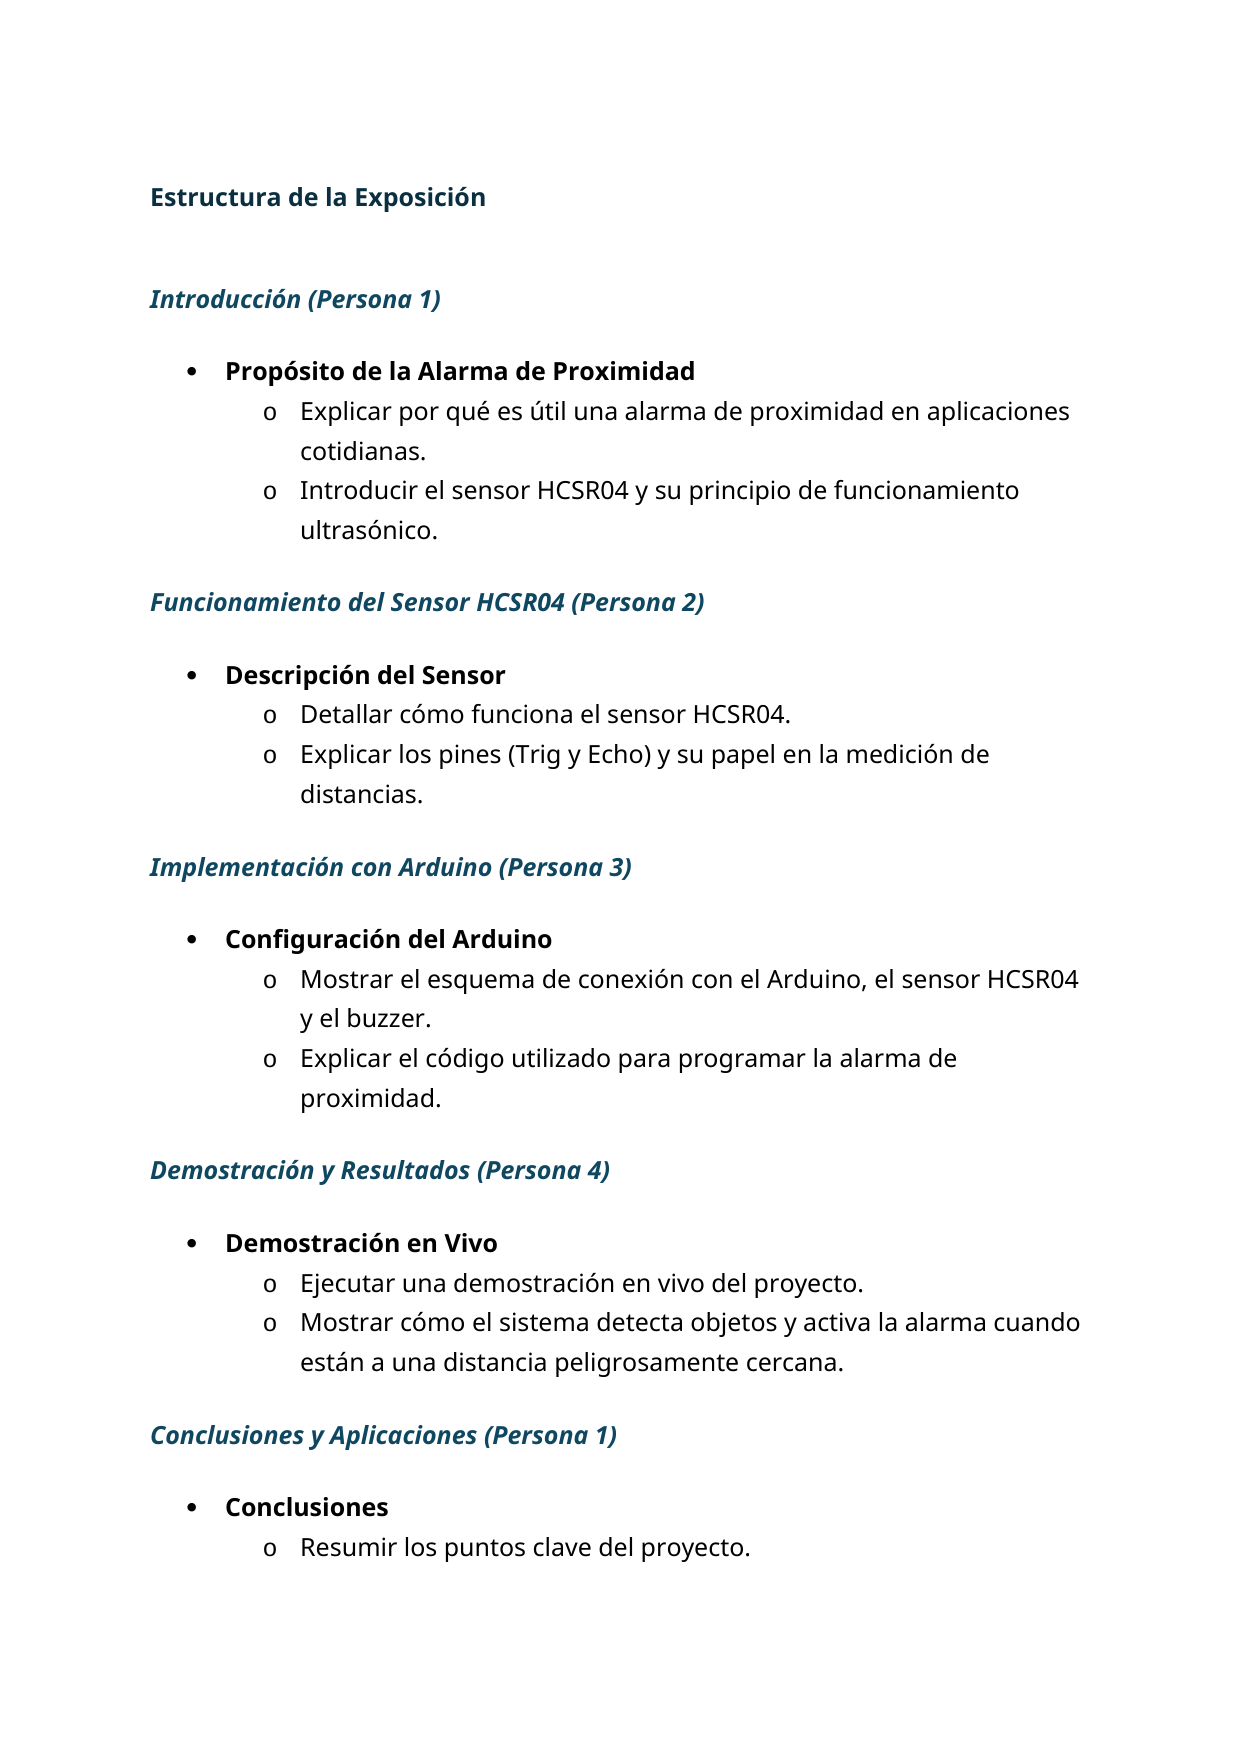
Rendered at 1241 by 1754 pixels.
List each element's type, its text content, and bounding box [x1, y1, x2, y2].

list Conclusiones [187, 1490, 1090, 1524]
list Explicar por qué es útil una alarma de proximidad en aplicaciones cotidianas. [262, 393, 1090, 467]
subtitle Introducción (Persona 1) [150, 281, 1090, 315]
list Explicar los pines (Trig y Echo) y su papel en la medición de distancias. [262, 737, 1090, 811]
subtitle Funcionamiento del Sensor HCSR04 (Persona 2) [150, 585, 1090, 619]
list Explicar el código utilizado para programar la alarma de proximidad. [262, 1041, 1090, 1114]
list Introducir el sensor HCSR04 y su principio de funcionamiento ultrasónico. [262, 473, 1090, 546]
list Resumir los puntos clave del proyecto. [262, 1529, 1090, 1564]
subtitle Implementación con Arduino (Persona 3) [150, 849, 1090, 883]
list Propósito de la Alarma de Proximidad [187, 354, 1090, 388]
list Descripción del Sensor [187, 658, 1090, 692]
subtitle Conclusiones y Aplicaciones (Persona 1) [150, 1417, 1090, 1451]
list Configuración del Arduino [187, 922, 1090, 956]
list Detallar cómo funciona el sensor HCSR04. [262, 697, 1090, 731]
subtitle Demostración y Resultados (Persona 4) [150, 1153, 1090, 1187]
subtitle Estructura de la Exposición [150, 179, 1090, 213]
list Mostrar cómo el sistema detecta objetos y activa la alarma cuando están a una distancia peligrosamente cercana. [262, 1305, 1090, 1379]
list Ejecutar una demostración en vivo del proyecto. [262, 1265, 1090, 1299]
list Demostración en Vivo [187, 1226, 1090, 1260]
list Mostrar el esquema de conexión con el Arduino, el sensor HCSR04 y el buzzer. [262, 961, 1090, 1035]
